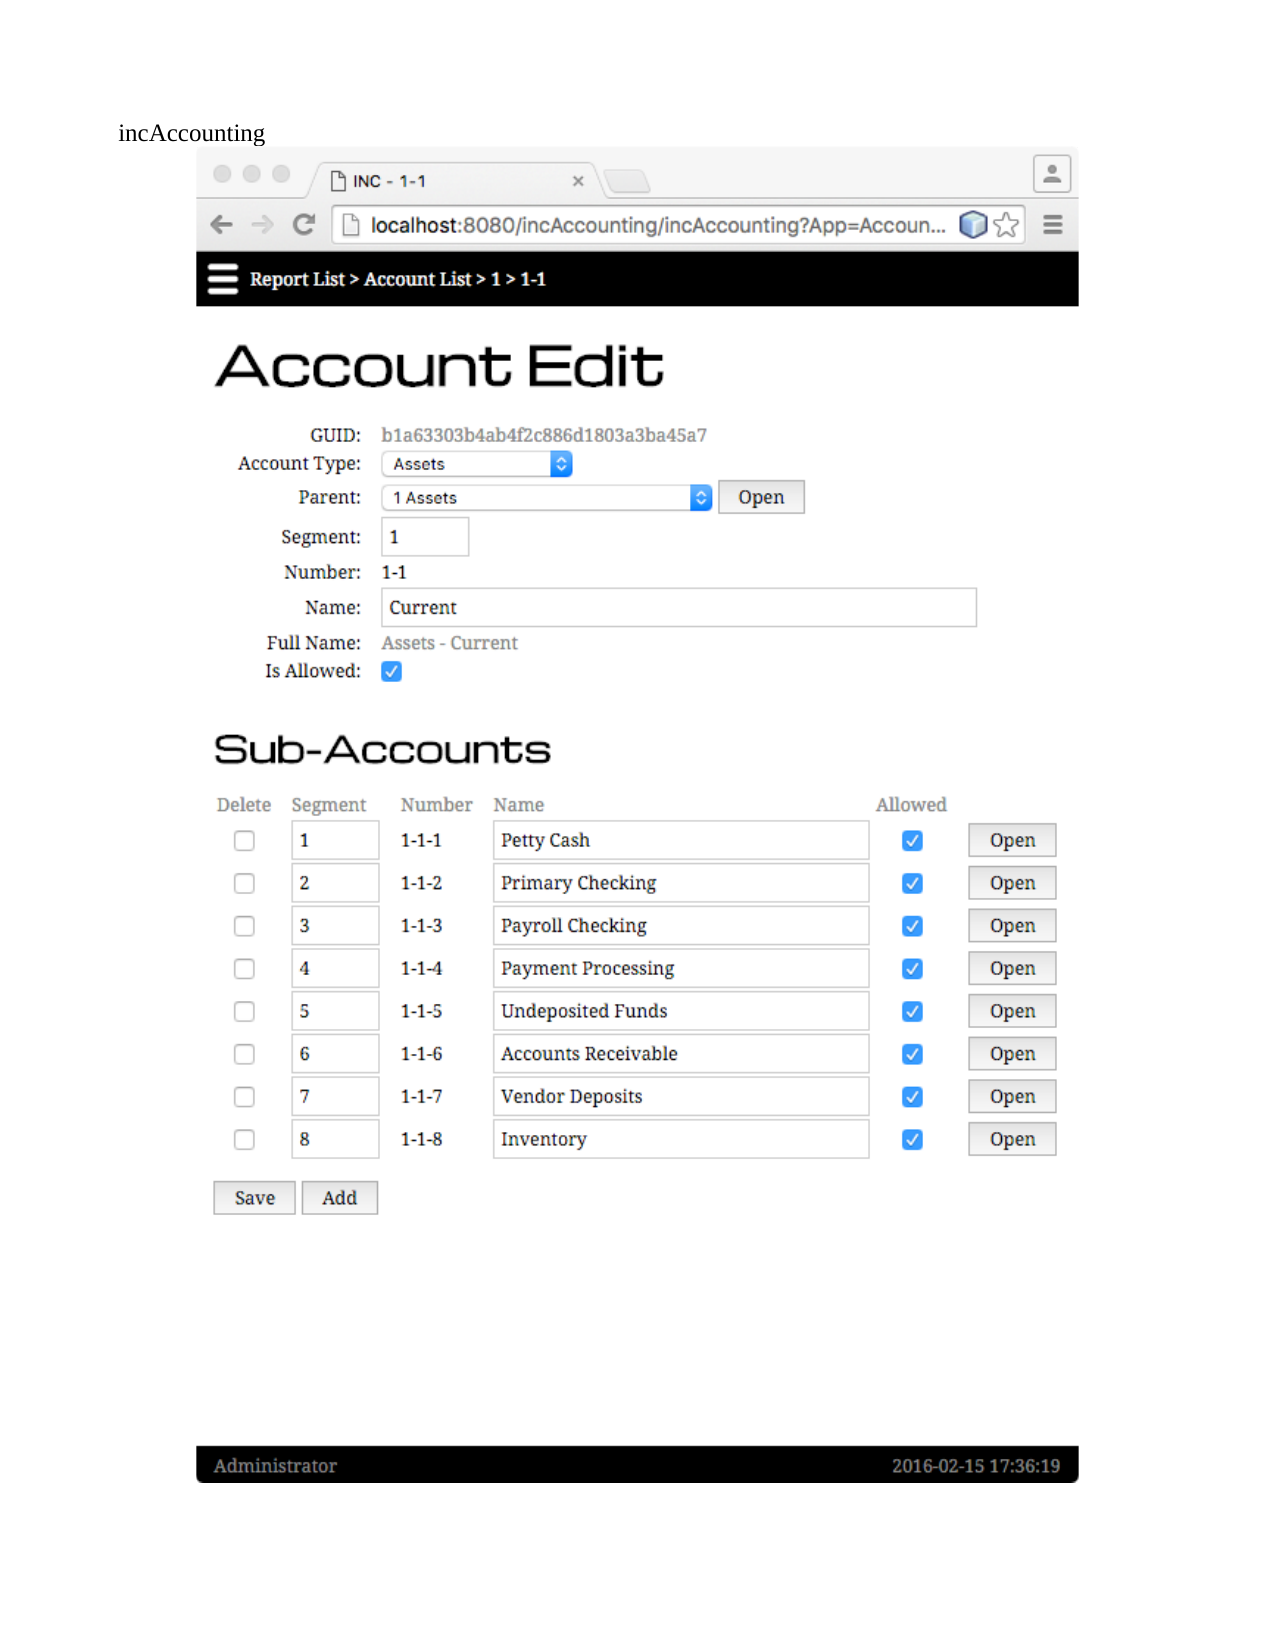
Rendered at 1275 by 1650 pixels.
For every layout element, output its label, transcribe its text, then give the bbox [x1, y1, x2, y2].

picture [196, 146, 1079, 1483]
text incAccounting [118, 118, 1157, 147]
